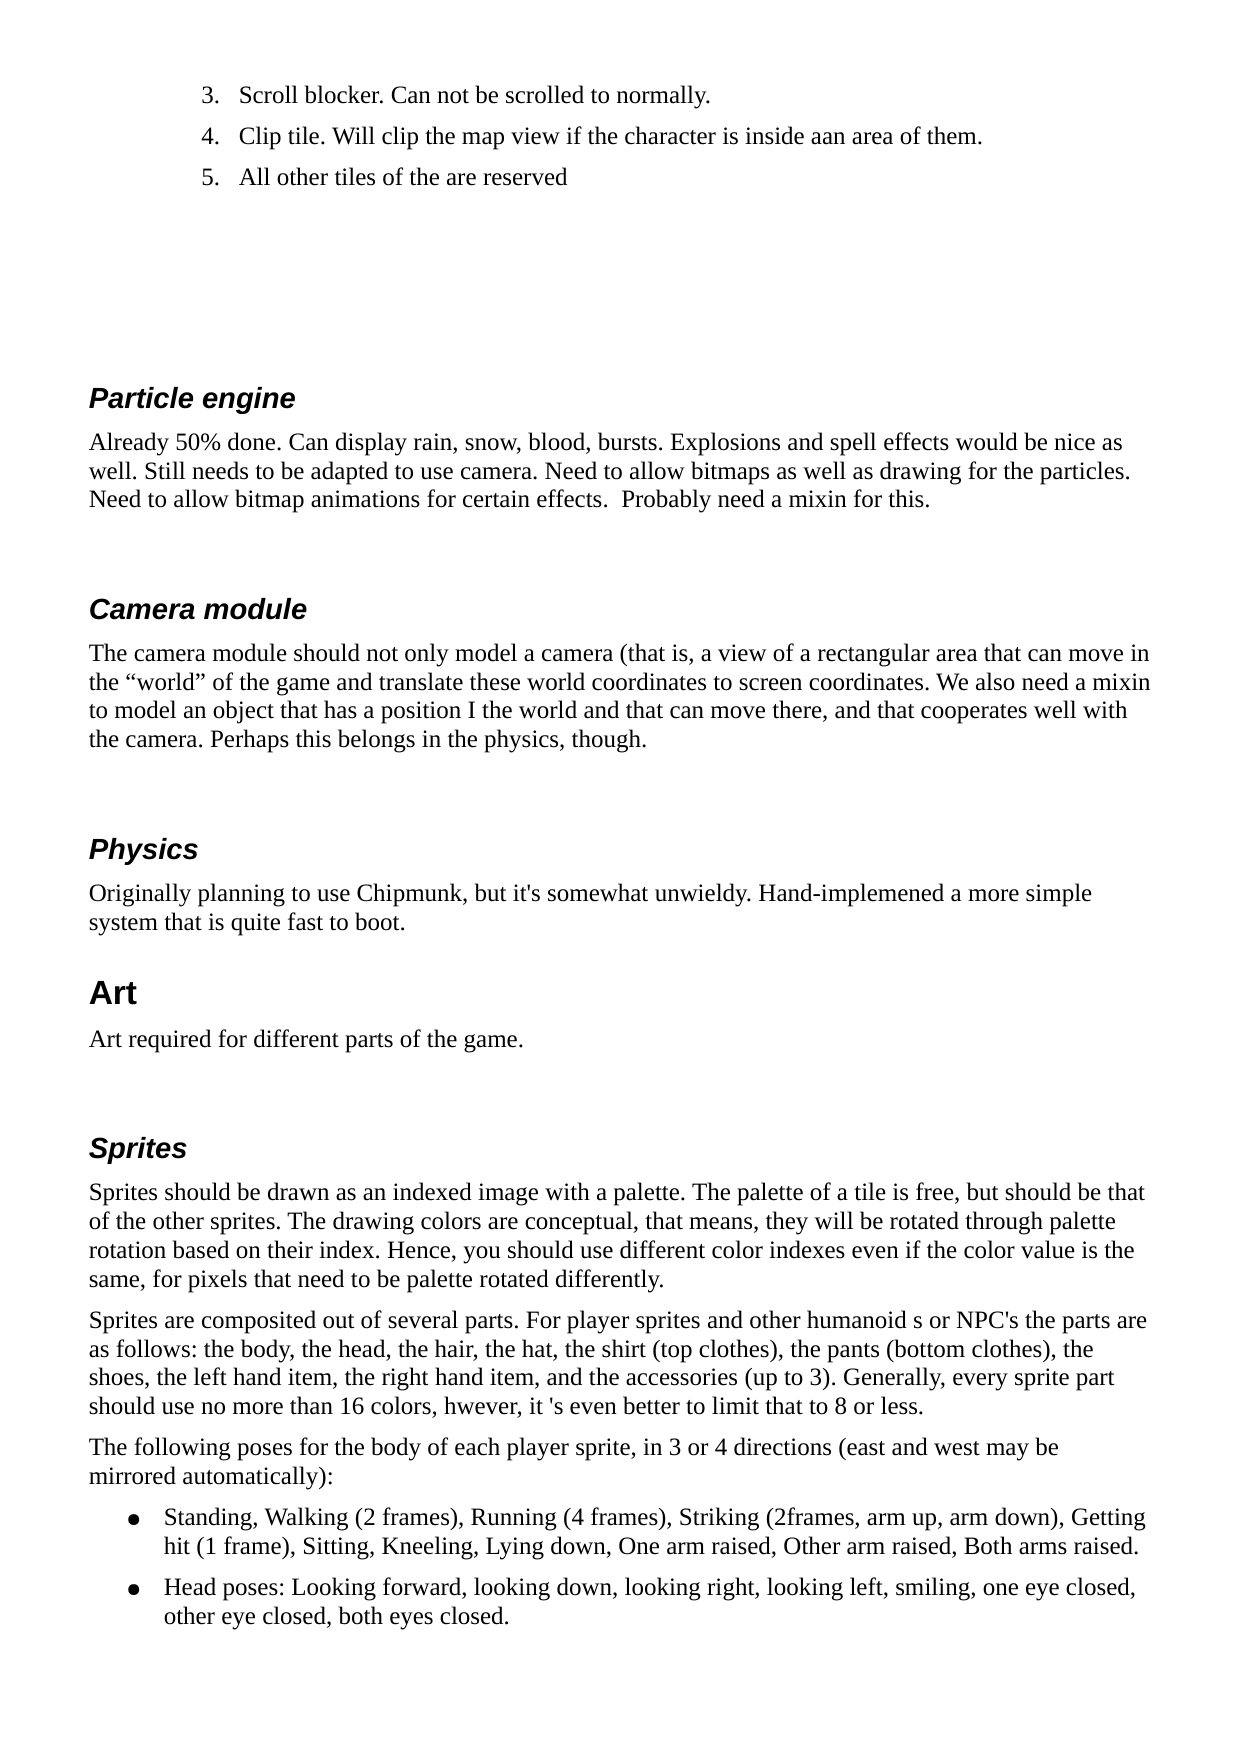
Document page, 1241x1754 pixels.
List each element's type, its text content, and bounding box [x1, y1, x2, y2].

text Art required for different parts of the game. [88, 1024, 1152, 1053]
list Clip tile. Will clip the map view if the character is inside aan area of them. [201, 121, 1152, 150]
list Scroll blocker. Can not be scrolled to normally. [201, 80, 1152, 108]
subtitle Particle engine [88, 381, 1152, 414]
subtitle Sprites [88, 1131, 1152, 1165]
subtitle Art [88, 973, 1152, 1011]
text Sprites are composited out of several parts. For player sprites and other humanoid s or NPC's the parts are as follows: the body, the head, the hair, the hat, the shirt (top clothes), the pants (bottom clothes), the shoes, the left hand item, the right hand item, and the accessories (up to 3). Generally, every sprite part should use no more than 16 colors, hwever, it 's even better to limit that to 8 or less. [88, 1305, 1152, 1420]
subtitle Physics [88, 832, 1152, 865]
text Originally planning to use Chipmunk, but it's somewhat unwieldy. Hand-implemened a more simple system that is quite fast to boot. [88, 878, 1152, 935]
list Standing, Walking (2 frames), Running (4 frames), Striking (2frames, arm up, arm down), Getting hit (1 frame), Sitting, Kneeling, Lying down, One arm raised, Other arm raised, Both arms raised. [126, 1502, 1152, 1560]
text The camera module should not only model a camera (that is, a view of a rectangular area that can move in the “world” of the game and translate these world coordinates to screen coordinates. We also need a mixin to model an object that has a position I the world and that can move there, and that cooperates well with the camera. Perhaps this belongs in the physics, though. [88, 638, 1152, 753]
text Already 50% done. Can display rain, snow, blood, bursts. Explosions and spell effects would be nice as well. Still needs to be adapted to use camera. Need to allow bitmaps as well as drawing for the particles. Need to allow bitmap animations for certain effects. Probably need a mixin for this. [88, 427, 1152, 513]
list All other tiles of the are reserved [201, 162, 1152, 191]
text The following poses for the body of each player sprite, in 3 or 4 directions (east and west may be mirrored automatically): [88, 1432, 1152, 1490]
subtitle Camera module [88, 592, 1152, 626]
text Sprites should be drawn as an indexed image with a palette. The palette of a tile is free, but should be that of the other sprites. The drawing colors are conceptual, that means, they will be rotated through palette rotation based on their index. Hence, you should use different color indexes even if the color value is the same, for pixels that need to be palette rotated differently. [88, 1177, 1152, 1292]
list Head poses: Looking forward, looking down, looking right, looking left, smiling, one eye closed, other eye closed, both eyes closed. [126, 1572, 1152, 1630]
